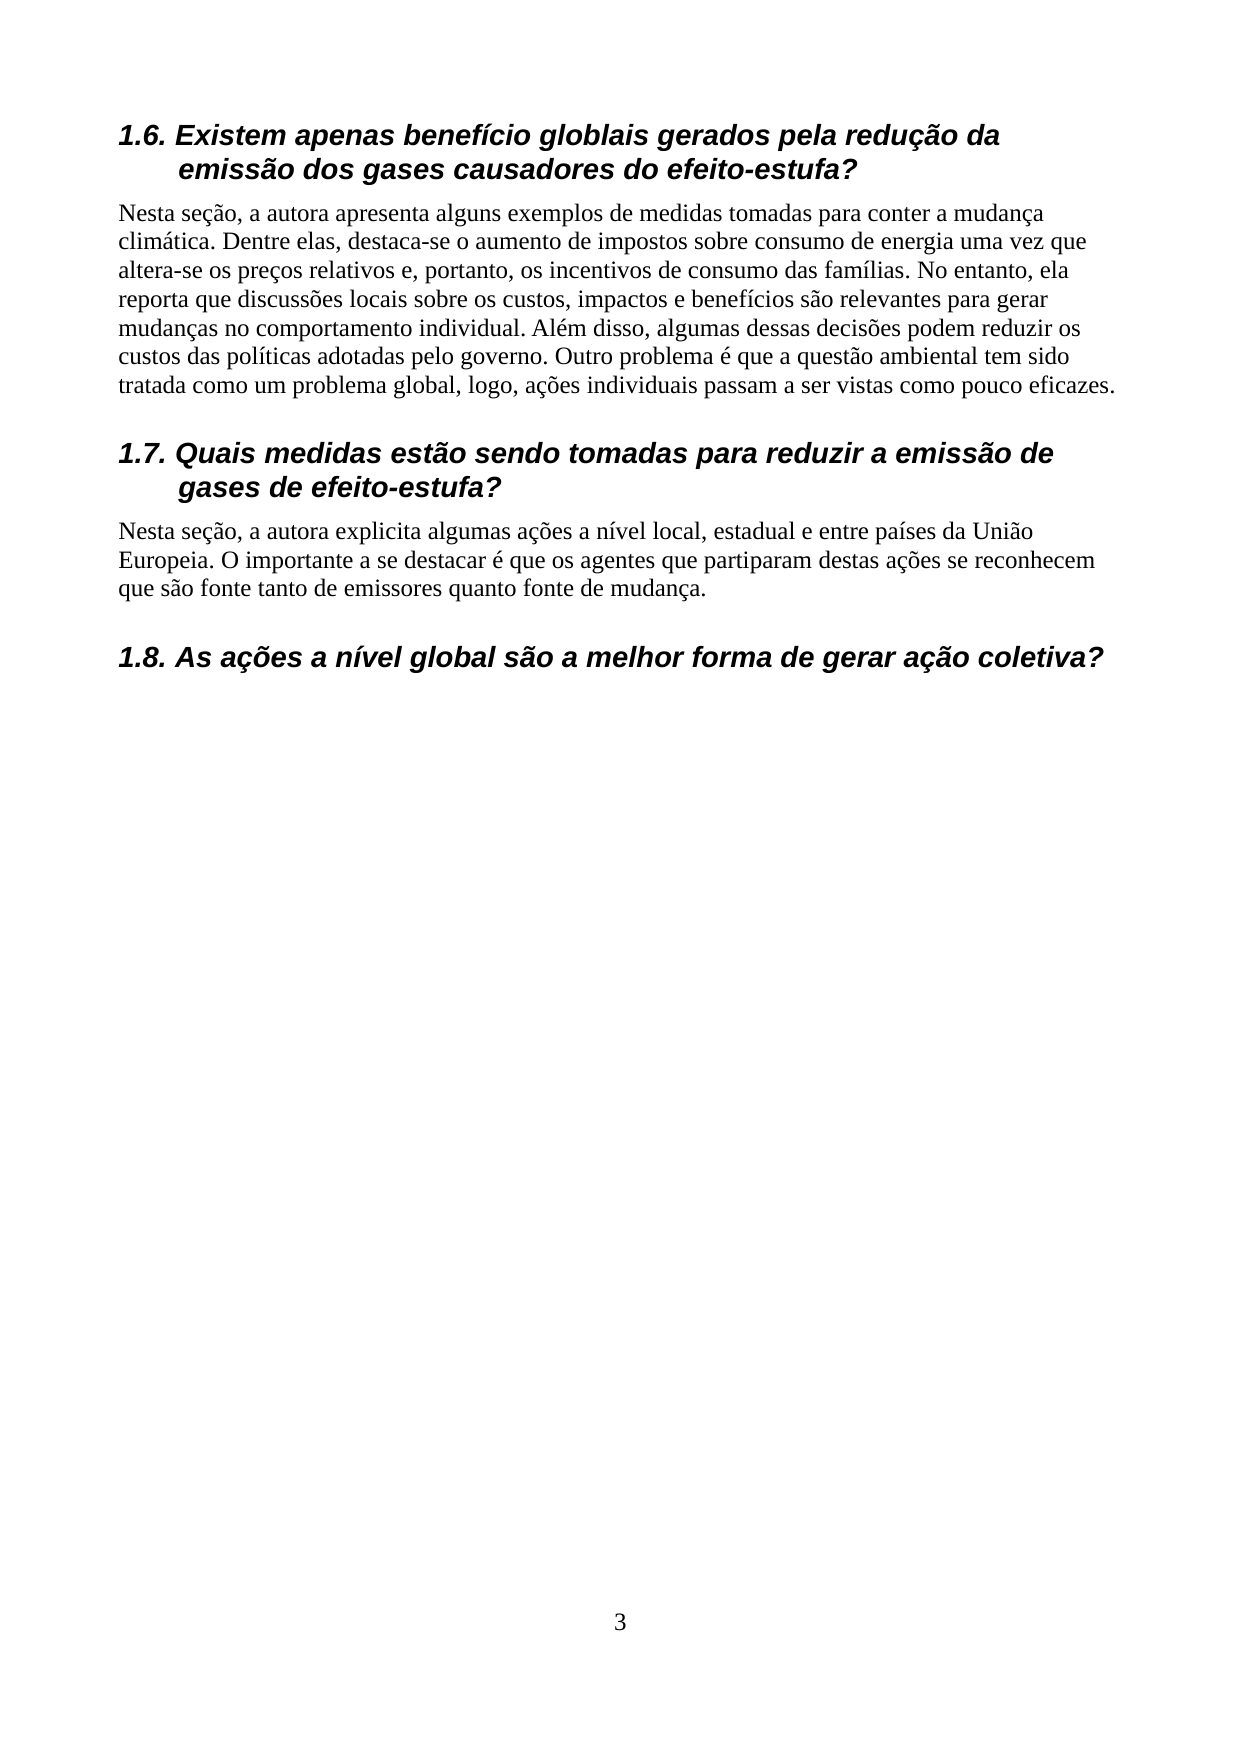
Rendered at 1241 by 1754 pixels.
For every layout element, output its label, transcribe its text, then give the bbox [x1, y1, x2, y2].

subtitle Existem apenas benefício globlais gerados pela redução da emissão dos gases causadores do efeito-estufa? [118, 118, 1122, 185]
subtitle Quais medidas estão sendo tomadas para reduzir a emissão de gases de efeito-estufa? [118, 436, 1122, 503]
text Nesta seção, a autora apresenta alguns exemplos de medidas tomadas para conter a mudança climática. Dentre elas, destaca-se o aumento de impostos sobre consumo de energia uma vez que altera-se os preços relativos e, portanto, os incentivos de consumo das famílias. No entanto, ela reporta que discussões locais sobre os custos, impactos e benefícios são relevantes para gerar mudanças no comportamento individual. Além disso, algumas dessas decisões podem reduzir os custos das políticas adotadas pelo governo. Outro problema é que a questão ambiental tem sido tratada como um problema global, logo, ações individuais passam a ser vistas como pouco eficazes. [118, 198, 1122, 399]
subtitle As ações a nível global são a melhor forma de gerar ação coletiva? [118, 640, 1122, 673]
text Nesta seção, a autora explicita algumas ações a nível local, estadual e entre países da União Europeia. O importante a se destacar é que os agentes que partiparam destas ações se reconhecem que são fonte tanto de emissores quanto fonte de mudança. [118, 516, 1122, 602]
